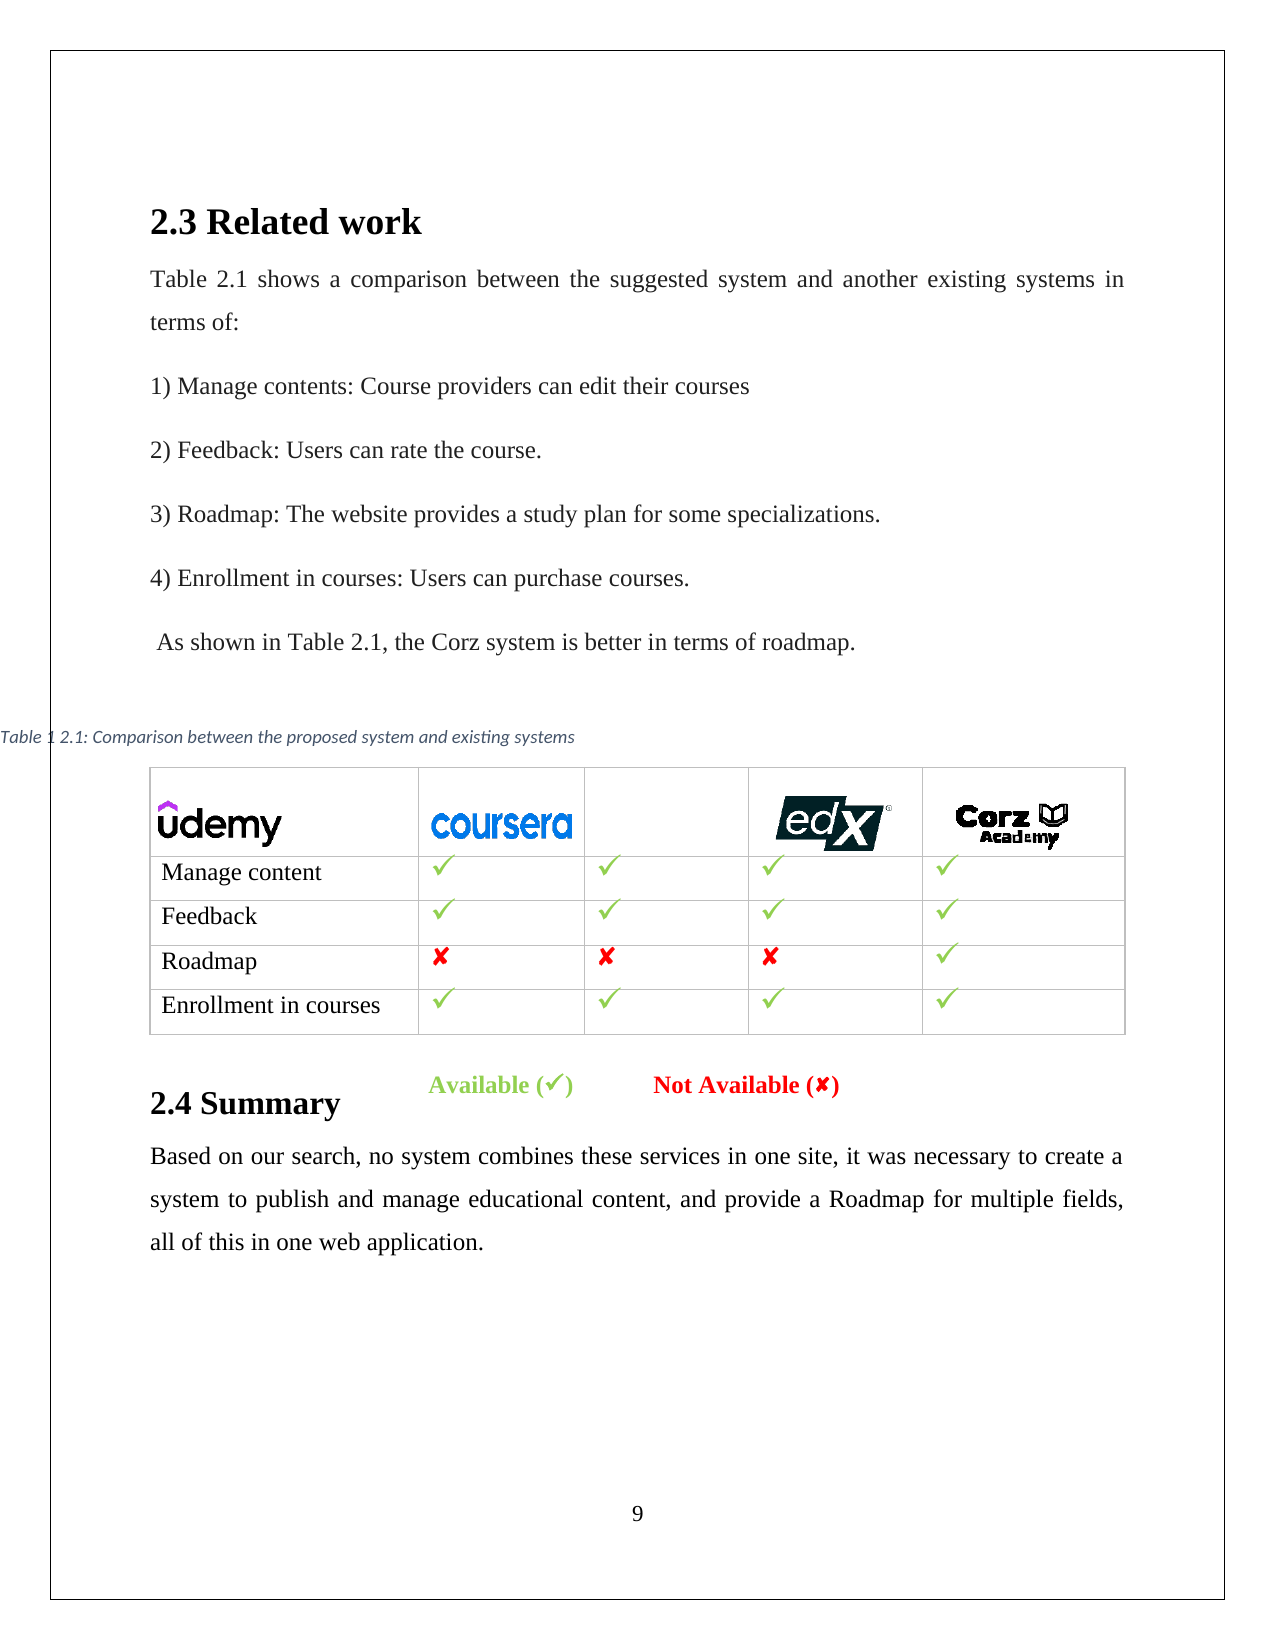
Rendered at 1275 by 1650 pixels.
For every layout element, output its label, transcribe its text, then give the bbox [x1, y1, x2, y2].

table_header [749, 768, 922, 856]
table_header [585, 768, 748, 856]
table_cell  [923, 946, 1124, 989]
table_cell  [749, 946, 922, 989]
table_cell  [419, 990, 584, 1034]
table_header [151, 768, 418, 800]
subtitle 2.4 Summary [150, 1084, 1125, 1122]
table_cell Manage content [151, 857, 418, 900]
text 3) Roadmap: The website provides a study plan for some specializations. [150, 499, 1125, 528]
table_cell  [585, 857, 748, 900]
text 1) Manage contents: Course providers can edit their courses [150, 371, 1125, 400]
text 2) Feedback: Users can rate the course. [150, 435, 1125, 464]
table_cell  [585, 946, 748, 989]
text Based on our search, no system combines these services in one site, it was necessary to create a system to publish and manage educational content, and provide a Roadmap for multiple fields, all of this in one web application. [150, 1141, 1125, 1256]
table_cell Enrollment in courses [151, 990, 418, 1034]
table_cell  [585, 990, 748, 1034]
table_cell  [419, 946, 584, 989]
table_cell  [923, 990, 1124, 1034]
text Available () Not Available () [428, 1070, 847, 1098]
table_cell  [419, 857, 584, 900]
table_cell  [749, 901, 922, 945]
table_header [585, 768, 589, 800]
text Table 2.1 shows a comparison between the suggested system and another existing systems in terms of: [150, 264, 1125, 336]
table_cell Feedback [151, 901, 418, 945]
table_cell  [749, 857, 922, 900]
table_header [51, 725, 589, 800]
table_cell  [585, 901, 748, 945]
table_cell  [419, 901, 584, 945]
text As shown in Table 2.1, the Corz system is better in terms of roadmap. [150, 627, 1125, 656]
subtitle 2.3 Related work [150, 199, 1125, 243]
table_cell Roadmap [151, 946, 418, 989]
table_cell  [923, 857, 1124, 900]
table_cell  [923, 901, 1124, 945]
table_header [419, 768, 584, 800]
table_header [419, 800, 584, 856]
table_header [923, 768, 1124, 856]
table_header [151, 800, 418, 856]
table_cell  [749, 990, 922, 1034]
table_header [0, 725, 50, 800]
text 4) Enrollment in courses: Users can purchase courses. [150, 563, 1125, 592]
